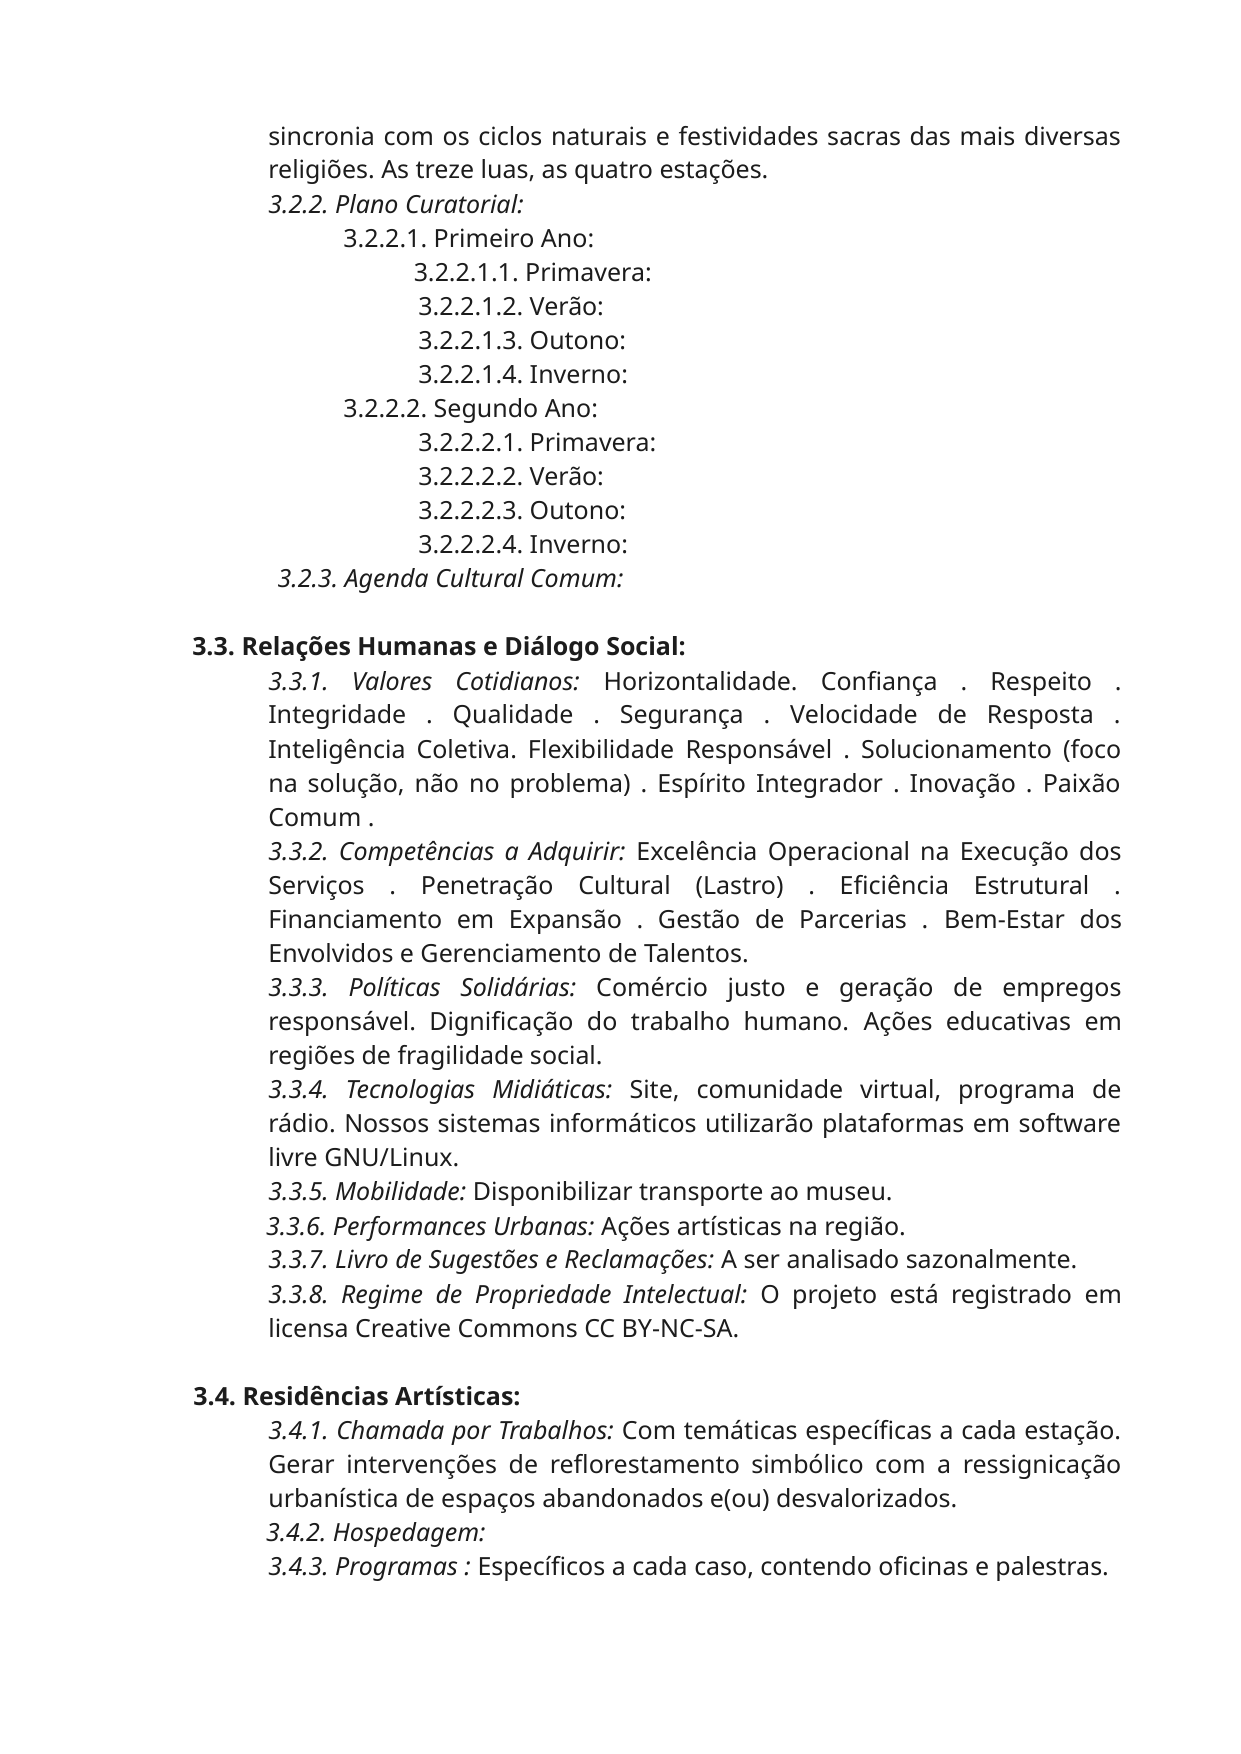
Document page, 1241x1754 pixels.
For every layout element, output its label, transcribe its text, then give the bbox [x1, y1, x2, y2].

text 3.3.3. Políticas Solidárias: Comércio justo e geração de empregos responsável. Dignificação do trabalho humano. Ações educativas em regiões de fragilidade social. [268, 970, 1122, 1072]
text 3.3. Relações Humanas e Diálogo Social: [118, 629, 1122, 663]
text 3.3.8. Regime de Propriedade Intelectual: O projeto está registrado em licensa Creative Commons CC BY-NC-SA. [268, 1276, 1122, 1344]
text 3.2.2.2.3. Outono: [418, 493, 1122, 527]
text 3.3.4. Tecnologias Midiáticas: Site, comunidade virtual, programa de rádio. Nossos sistemas informáticos utilizarão plataformas em software livre GNU/Linux. [268, 1072, 1122, 1174]
text 3.2.2.2.4. Inverno: [418, 527, 1122, 561]
text 3.3.1. Valores Cotidianos: Horizontalidade. Confiança . Respeito . Integridade . Qualidade . Segurança . Velocidade de Resposta . Inteligência Coletiva. Flexibilidade Responsável . Solucionamento (foco na solução, não no problema) . Espírito Integrador . Inovação . Paixão Comum . [268, 663, 1122, 833]
text 3.2.2.2. Segundo Ano: [343, 391, 1122, 425]
text 3.4.2. Hospedagem: [118, 1515, 1122, 1549]
text 3.2.2. Plano Curatorial: [268, 186, 1122, 220]
text 3.4.3. Programas : Específicos a cada caso, contendo oficinas e palestras. [268, 1549, 1122, 1583]
text 3.2.2.1. Primeiro Ano: [343, 220, 1122, 254]
text 3.3.2. Competências a Adquirir: Excelência Operacional na Execução dos Serviços . Penetração Cultural (Lastro) . Eficiência Estrutural . Financiamento em Expansão . Gestão de Parcerias . Bem-Estar dos Envolvidos e Gerenciamento de Talentos. [268, 833, 1122, 970]
text 3.3.7. Livro de Sugestões e Reclamações: A ser analisado sazonalmente. [268, 1242, 1122, 1276]
text 3.3.6. Performances Urbanas: Ações artísticas na região. [118, 1208, 1122, 1242]
text sincronia com os ciclos naturais e festividades sacras das mais diversas religiões. As treze luas, as quatro estações. [268, 118, 1122, 186]
text 3.2.2.1.1. Primavera: [118, 254, 1122, 288]
text 3.2.2.1.2. Verão: [418, 288, 1122, 322]
text 3.4. Residências Artísticas: [193, 1378, 1122, 1412]
text 3.2.2.1.4. Inverno: [418, 357, 1122, 391]
text 3.2.2.2.2. Verão: [418, 459, 1122, 493]
text 3.2.2.2.1. Primavera: [418, 425, 1122, 459]
text 3.3.5. Mobilidade: Disponibilizar transporte ao museu. [268, 1174, 1122, 1208]
text 3.2.2.1.3. Outono: [418, 322, 1122, 357]
text 3.4.1. Chamada por Trabalhos: Com temáticas específicas a cada estação. Gerar intervenções de reflorestamento simbólico com a ressignicação urbanística de espaços abandonados e(ou) desvalorizados. [268, 1412, 1122, 1515]
text 3.2.3. Agenda Cultural Comum: [277, 561, 1122, 595]
